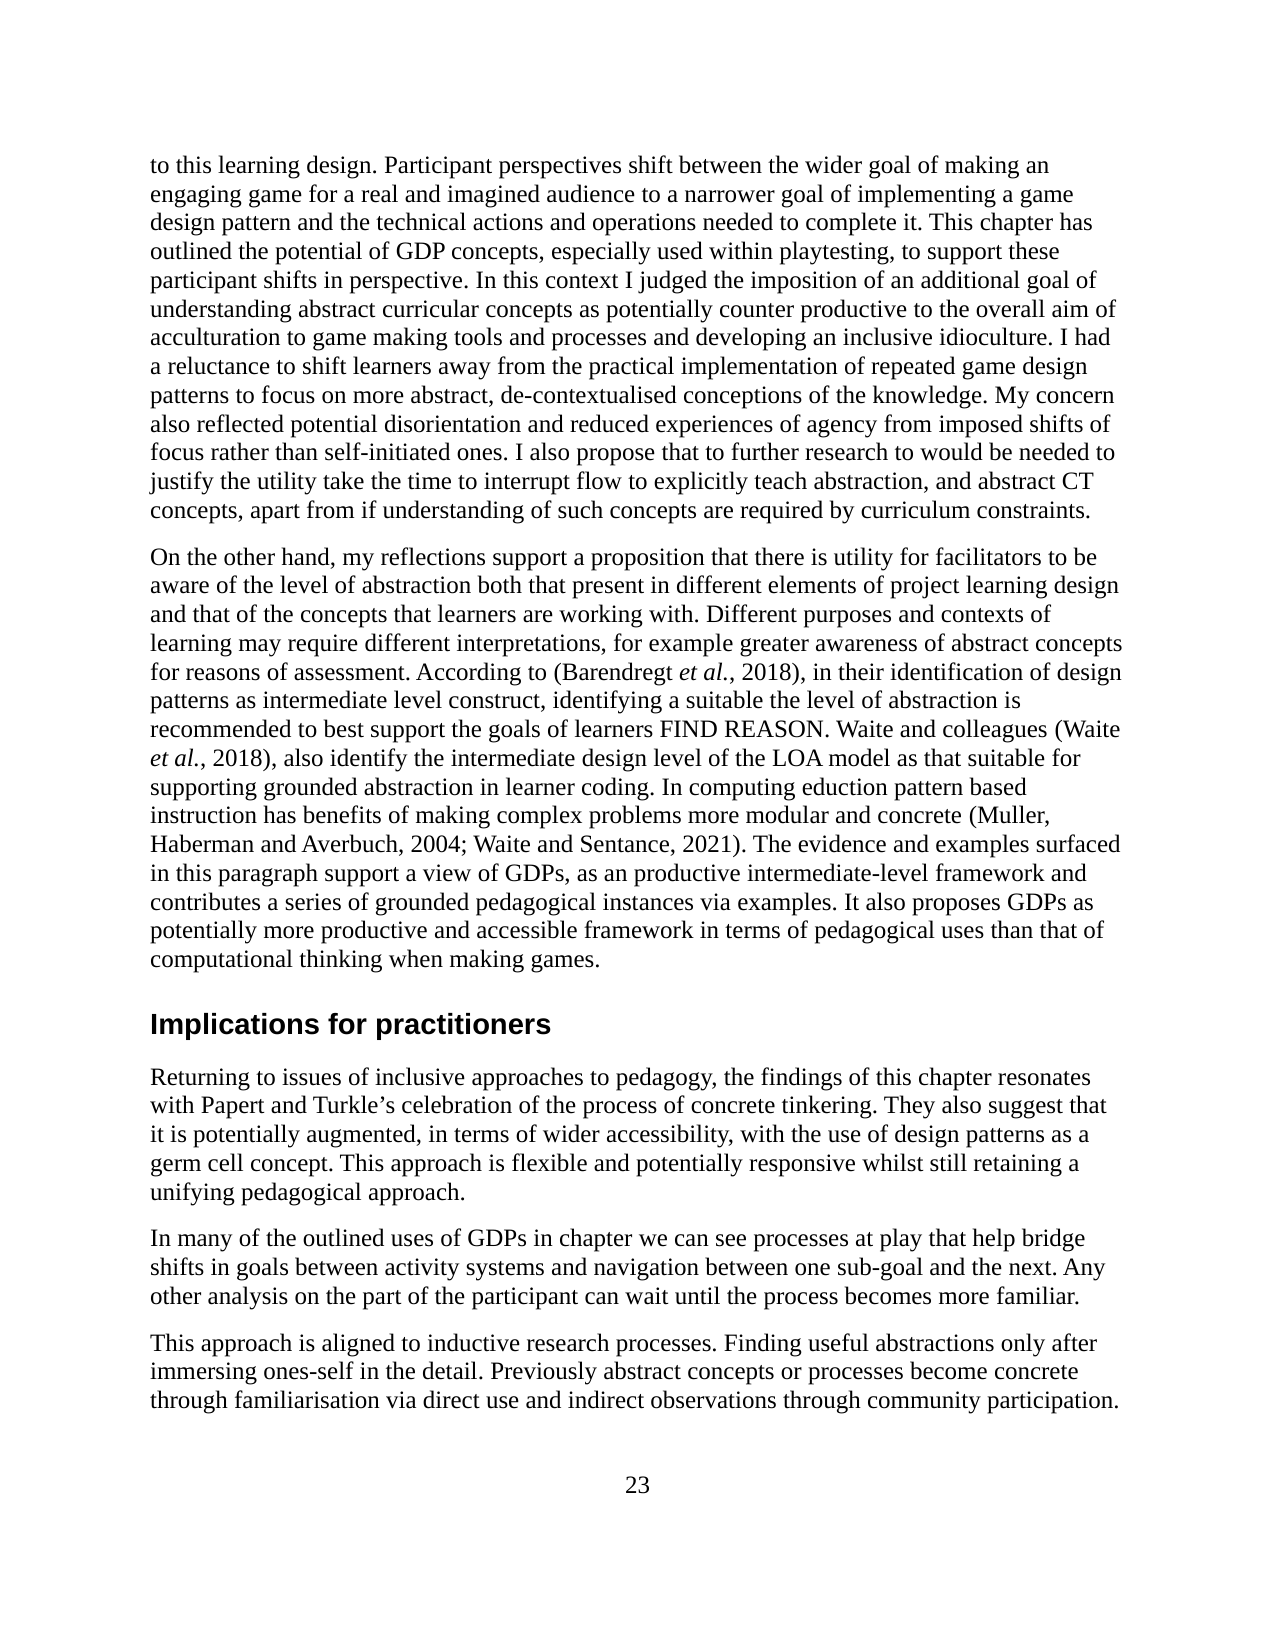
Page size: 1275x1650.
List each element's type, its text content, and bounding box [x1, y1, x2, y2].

text This approach is aligned to inductive research processes. Finding useful abstractions only after immersing ones-self in the detail. Previously abstract concepts or processes become concrete through familiarisation via direct use and indirect observations through community participation. [150, 1328, 1125, 1414]
text to this learning design. Participant perspectives shift between the wider goal of making an engaging game for a real and imagined audience to a narrower goal of implementing a game design pattern and the technical actions and operations needed to complete it. This chapter has outlined the potential of GDP concepts, especially used within playtesting, to support these participant shifts in perspective. In this context I judged the imposition of an additional goal of understanding abstract curricular concepts as potentially counter productive to the overall aim of acculturation to game making tools and processes and developing an inclusive idioculture. I had a reluctance to shift learners away from the practical implementation of repeated game design patterns to focus on more abstract, de-contextualised conceptions of the knowledge. My concern also reflected potential disorientation and reduced experiences of agency from imposed shifts of focus rather than self-initiated ones. I also propose that to further research to would be needed to justify the utility take the time to interrupt flow to explicitly teach abstraction, and abstract CT concepts, apart from if understanding of such concepts are required by curriculum constraints. [150, 150, 1125, 524]
text On the other hand, my reflections support a proposition that there is utility for facilitators to be aware of the level of abstraction both that present in different elements of project learning design and that of the concepts that learners are working with. Different purposes and contexts of learning may require different interpretations, for example greater awareness of abstract concepts for reasons of assessment. According to (Barendregt et al., 2018), in their identification of design patterns as intermediate level construct, identifying a suitable the level of abstraction is recommended to best support the goals of learners FIND REASON. Waite and colleagues (Waite et al., 2018), also identify the intermediate design level of the LOA model as that suitable for supporting grounded abstraction in learner coding. In computing eduction pattern based instruction has benefits of making complex problems more modular and concrete (Muller, Haberman and Averbuch, 2004; Waite and Sentance, 2021). The evidence and examples surfaced in this paragraph support a view of GDPs, as an productive intermediate-level framework and contributes a series of grounded pedagogical instances via examples. It also proposes GDPs as potentially more productive and accessible framework in terms of pedagogical uses than that of computational thinking when making games. [150, 542, 1125, 973]
text Returning to issues of inclusive approaches to pedagogy, the findings of this chapter resonates with Papert and Turkle’s celebration of the process of concrete tinkering. They also suggest that it is potentially augmented, in terms of wider accessibility, with the use of design patterns as a germ cell concept. This approach is flexible and potentially responsive whilst still retaining a unifying pedagogical approach. [150, 1062, 1125, 1206]
subtitle Implications for practitioners [150, 1007, 1125, 1040]
text In many of the outlined uses of GDPs in chapter we can see processes at play that help bridge shifts in goals between activity systems and navigation between one sub-goal and the next. Any other analysis on the part of the participant can wait until the process becomes more familiar. [150, 1223, 1125, 1310]
